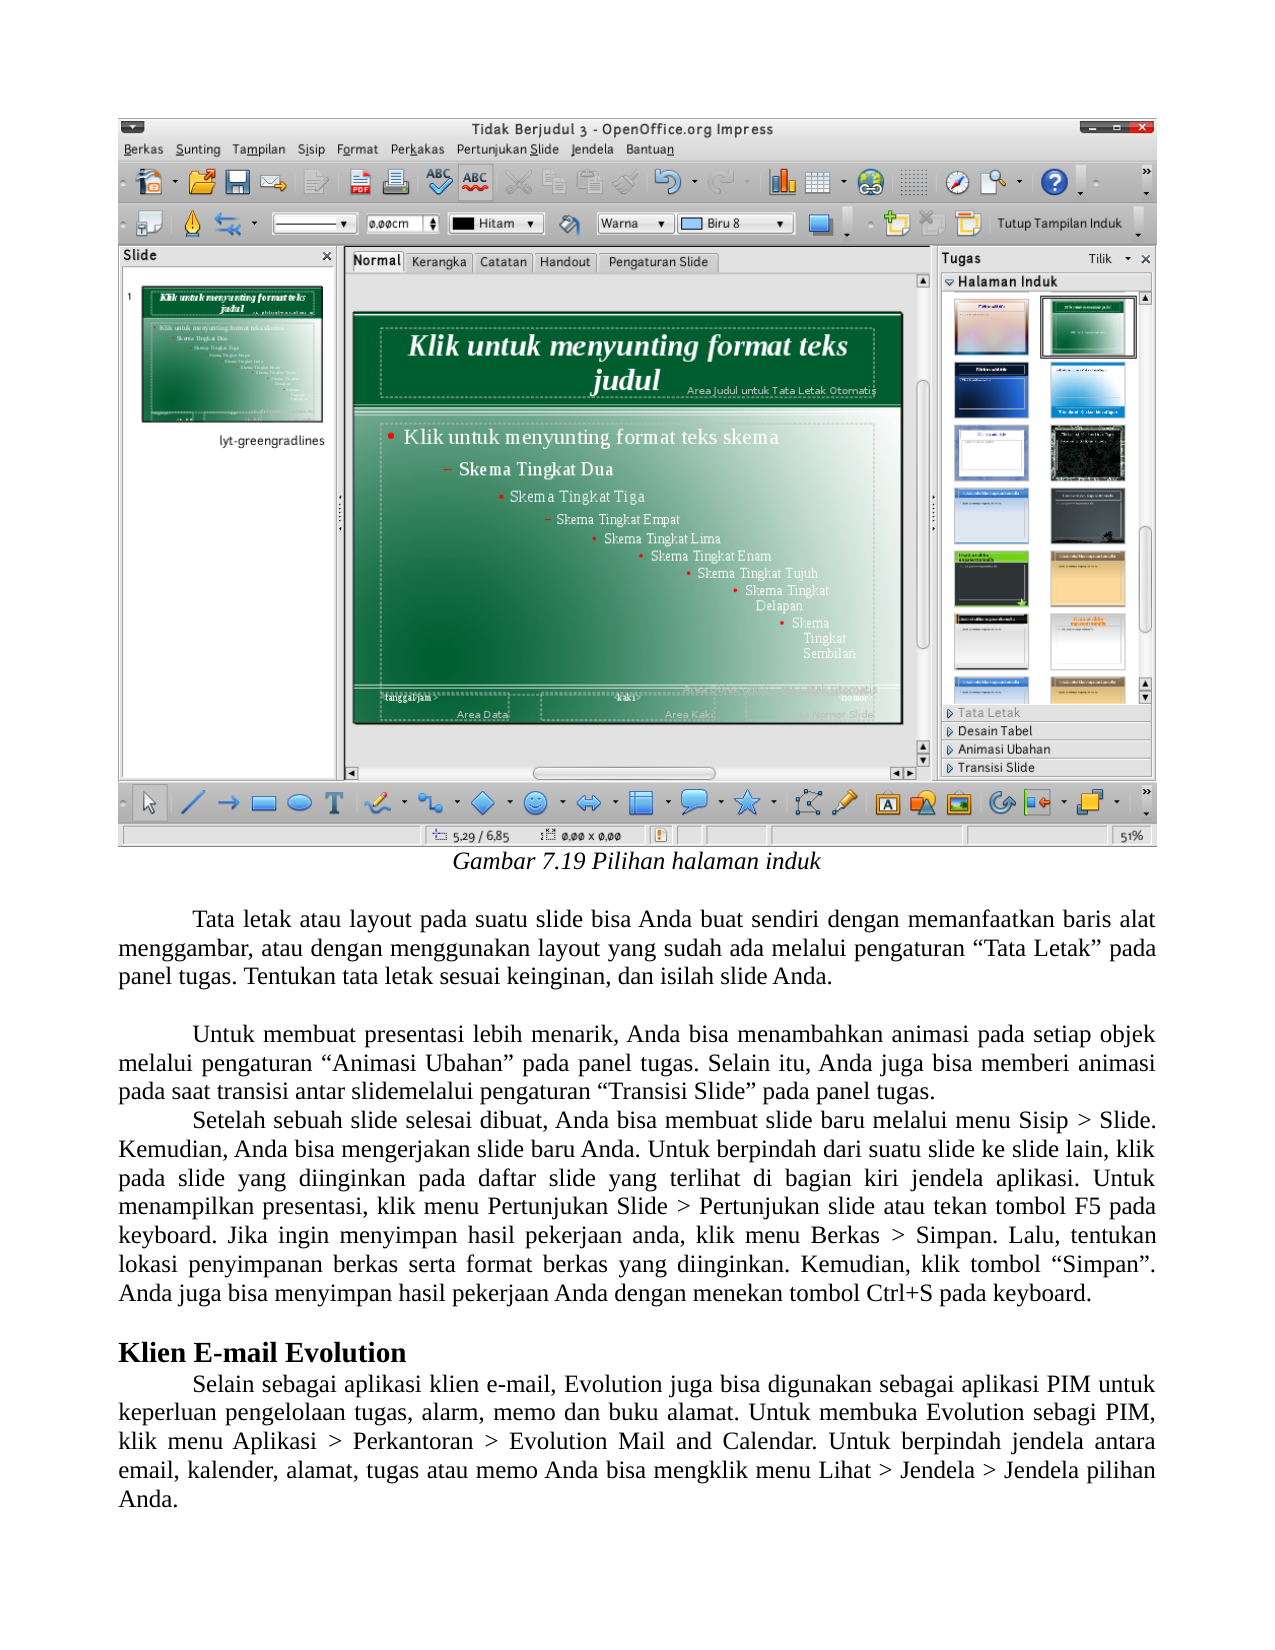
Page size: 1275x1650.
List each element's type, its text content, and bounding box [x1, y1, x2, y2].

text Gambar 7.19 Pilihan halaman induk [118, 847, 1157, 875]
text Setelah sebuah slide selesai dibuat, Anda bisa membuat slide baru melalui menu Sisip > Slide. Kemudian, Anda bisa mengerjakan slide baru Anda. Untuk berpindah dari suatu slide ke slide lain, klik pada slide yang diinginkan pada daftar slide yang terlihat di bagian kiri jendela aplikasi. Untuk menampilkan presentasi, klik menu Pertunjukan Slide > Pertunjukan slide atau tekan tombol F5 pada keyboard. Jika ingin menyimpan hasil pekerjaan anda, klik menu Berkas > Simpan. Lalu, tentukan lokasi penyimpanan berkas serta format berkas yang diinginkan. Kemudian, klik tombol “Simpan”. Anda juga bisa menyimpan hasil pekerjaan Anda dengan menekan tombol Ctrl+S pada keyboard. [118, 1105, 1157, 1306]
text Klien E-mail Evolution [118, 1335, 1157, 1369]
picture [118, 118, 1157, 847]
text Tata letak atau layout pada suatu slide bisa Anda buat sendiri dengan memanfaatkan baris alat menggambar, atau dengan menggunakan layout yang sudah ada melalui pengaturan “Tata Letak” pada panel tugas. Tentukan tata letak sesuai keinginan, dan isilah slide Anda. [118, 904, 1157, 990]
text Untuk membuat presentasi lebih menarik, Anda bisa menambahkan animasi pada setiap objek melalui pengaturan “Animasi Ubahan” pada panel tugas. Selain itu, Anda juga bisa memberi animasi pada saat transisi antar slidemelalui pengaturan “Transisi Slide” pada panel tugas. [118, 1019, 1157, 1105]
text Selain sebagai aplikasi klien e-mail, Evolution juga bisa digunakan sebagai aplikasi PIM untuk keperluan pengelolaan tugas, alarm, memo dan buku alamat. Untuk membuka Evolution sebagi PIM, klik menu Aplikasi > Perkantoran > Evolution Mail and Calendar. Untuk berpindah jendela antara email, kalender, alamat, tugas atau memo Anda bisa mengklik menu Lihat > Jendela > Jendela pilihan Anda. [118, 1369, 1157, 1512]
